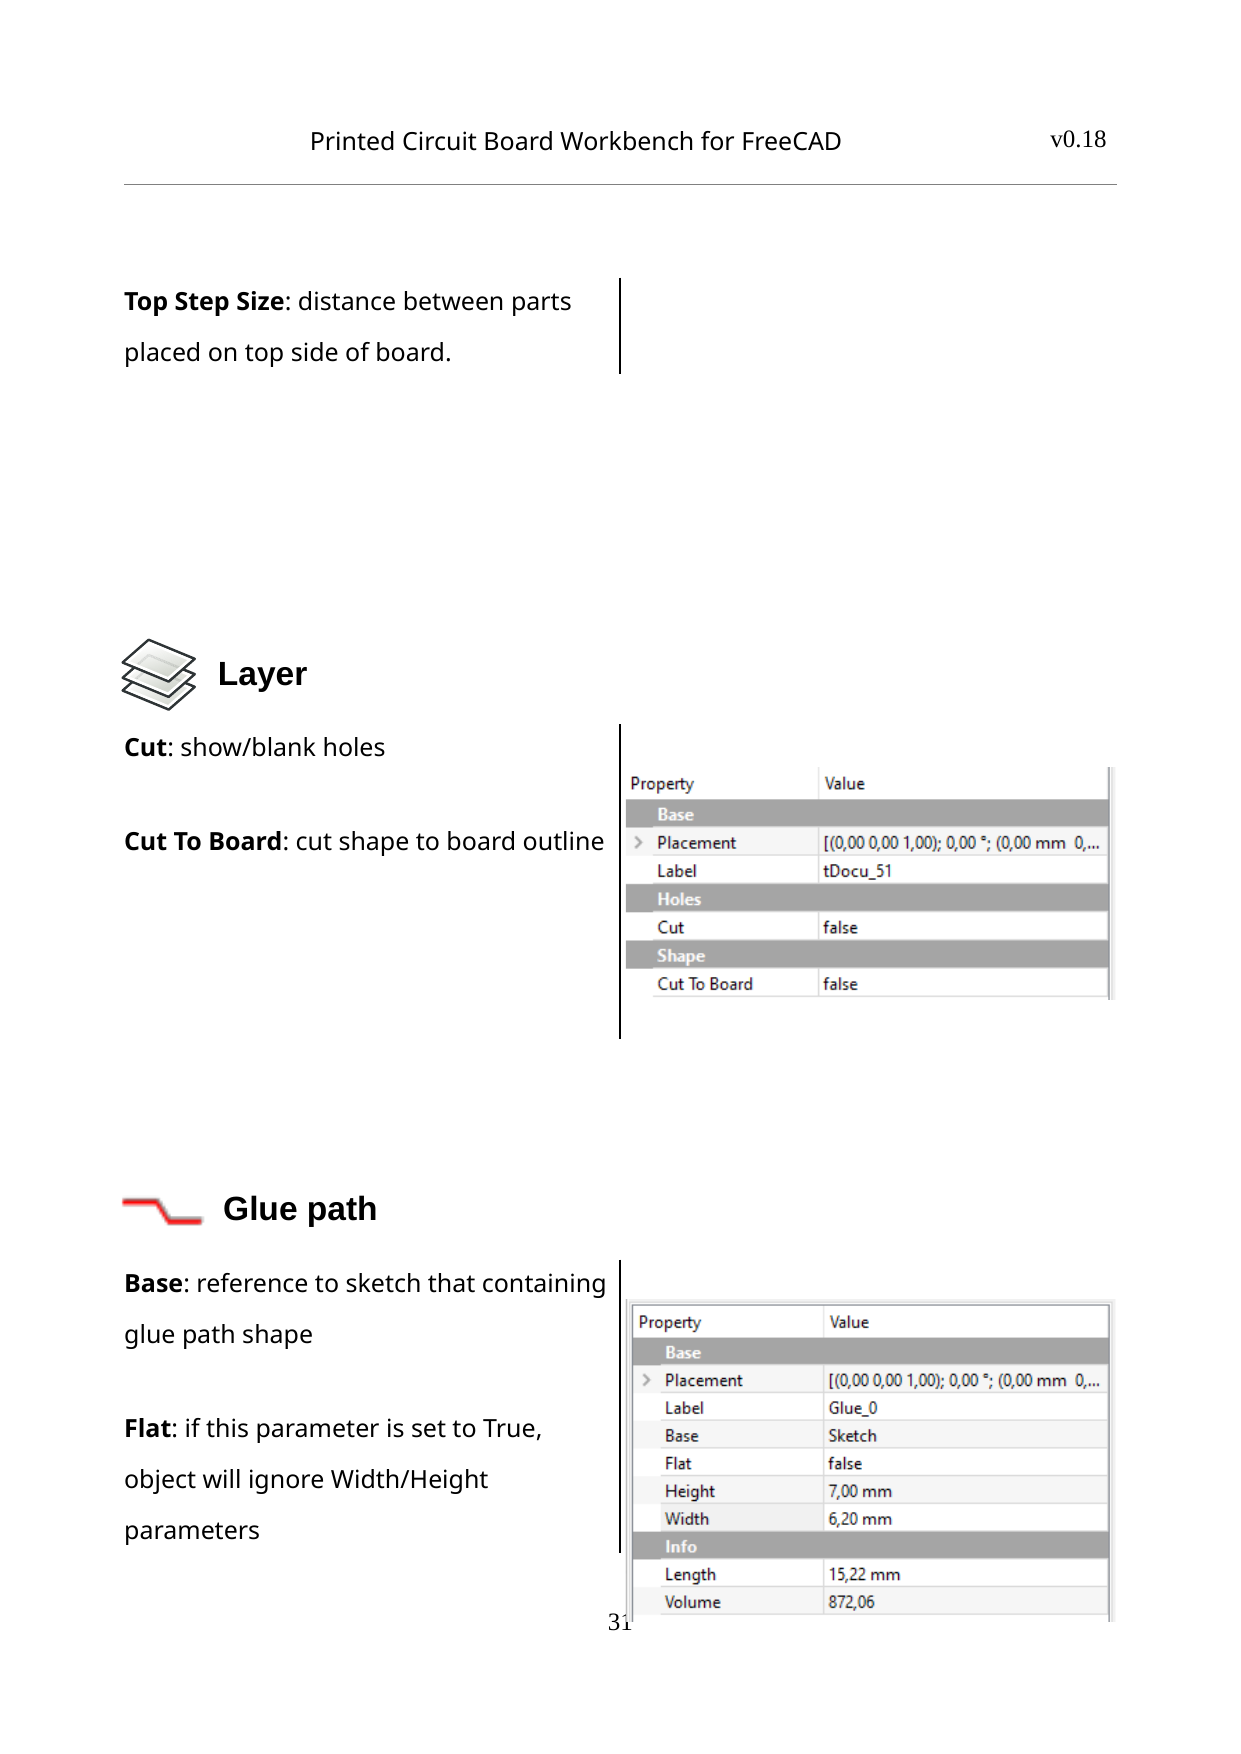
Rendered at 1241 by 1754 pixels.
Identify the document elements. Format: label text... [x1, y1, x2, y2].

table_header Top Step Size: distance between parts placed on top side of board. [118, 278, 619, 374]
subtitle Glue path [205, 1189, 1122, 1228]
table_header [621, 278, 1122, 374]
table_header [621, 1260, 1122, 1552]
subtitle Layer [187, 654, 1122, 692]
picture [625, 767, 1117, 1000]
picture [625, 1299, 1117, 1622]
picture [121, 1173, 205, 1257]
table_header Base: reference to sketch that containing glue path shape Flat: if this parameter is set to True, object will ignore Width/Height parameters [118, 1260, 619, 1552]
subtitle [118, 654, 130, 692]
table_header [621, 724, 1122, 1039]
table_header Cut: show/blank holes Cut To Board: cut shape to board outline [118, 724, 619, 1039]
